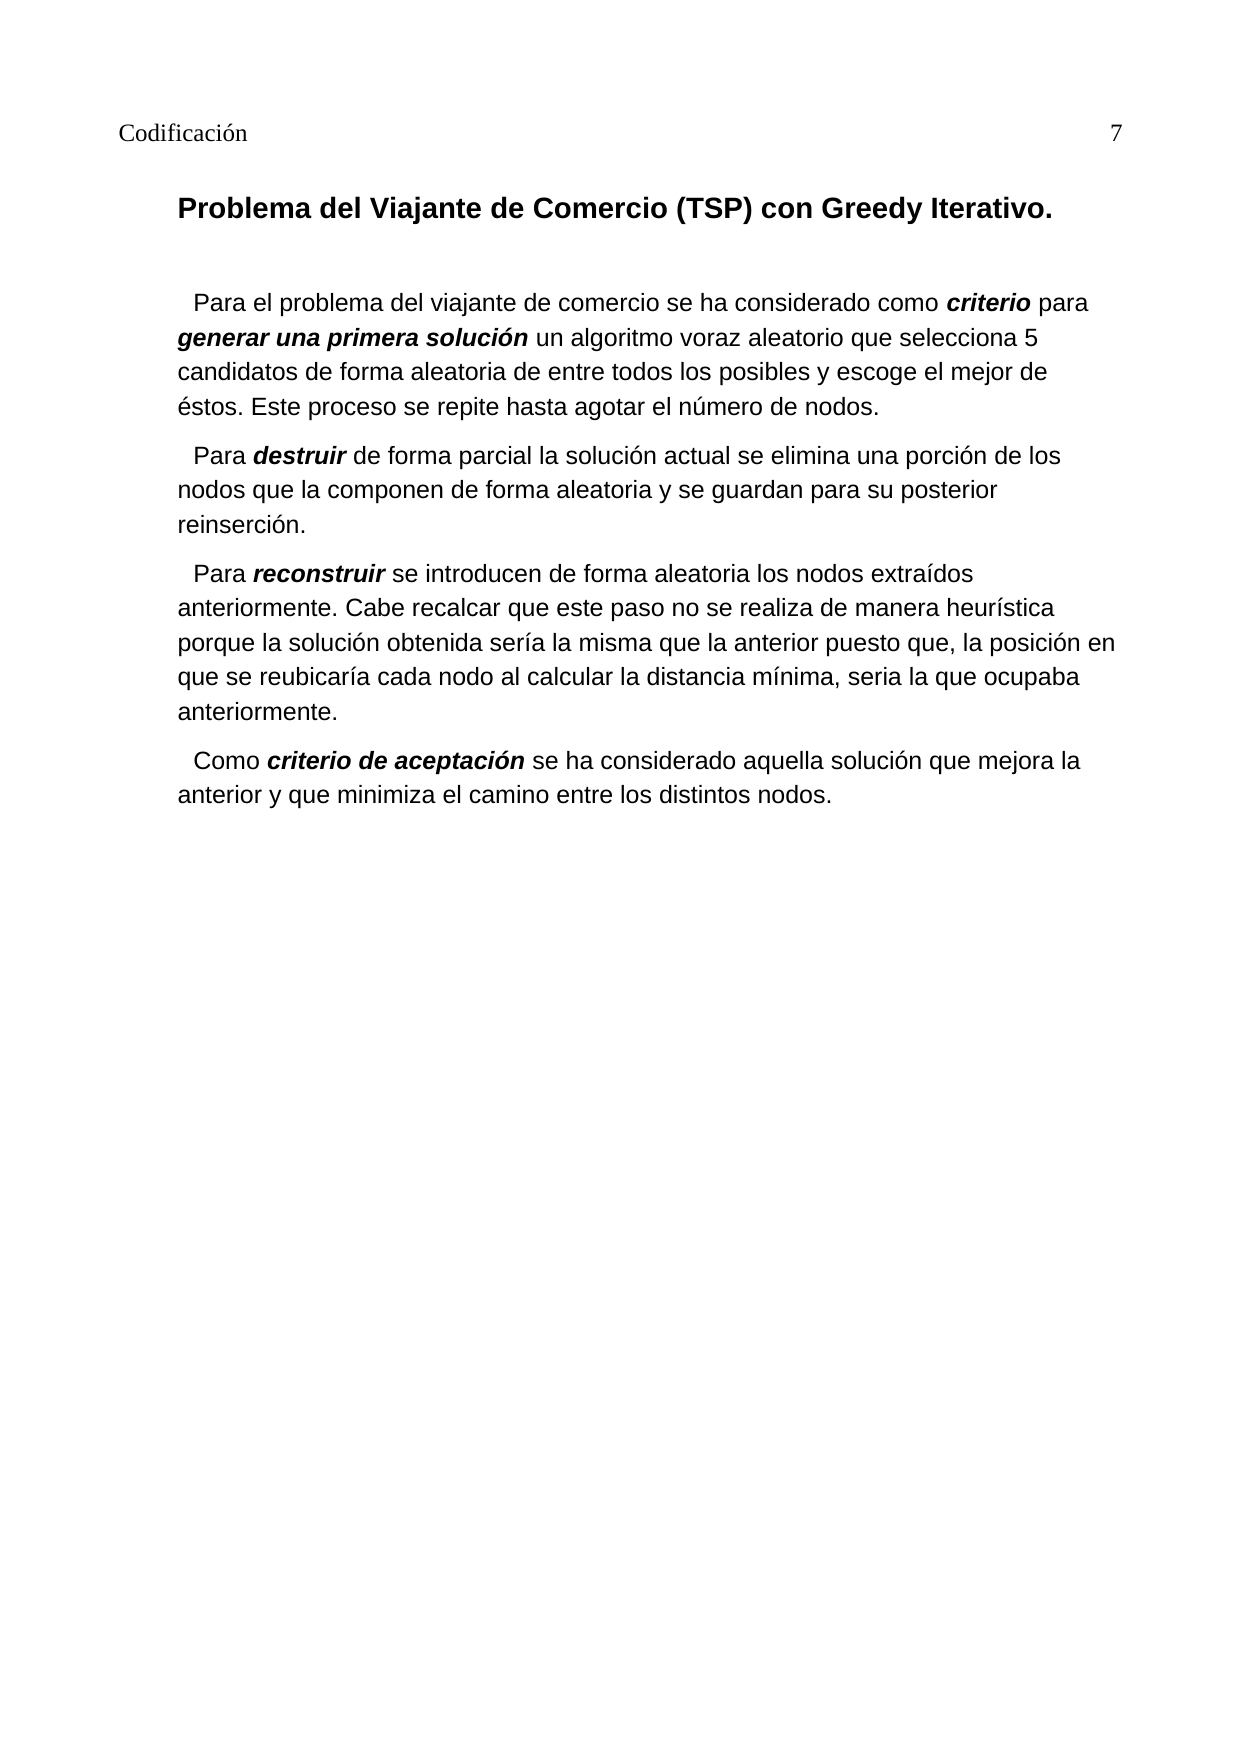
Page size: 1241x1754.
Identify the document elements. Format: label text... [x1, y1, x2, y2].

subtitle Para el problema del viajante de comercio se ha considerado como criterio para generar una primera solución un algoritmo voraz aleatorio que selecciona 5 candidatos de forma aleatoria de entre todos los posibles y escoge el mejor de éstos. Este proceso se repite hasta agotar el número de nodos. [177, 288, 1122, 421]
subtitle Para destruir de forma parcial la solución actual se elimina una porción de los nodos que la componen de forma aleatoria y se guardan para su posterior reinserción. [177, 441, 1122, 538]
subtitle Para reconstruir se introducen de forma aleatoria los nodos extraídos anteriormente. Cabe recalcar que este paso no se realiza de manera heurística porque la solución obtenida sería la misma que la anterior puesto que, la posición en que se reubicaría cada nodo al calcular la distancia mínima, seria la que ocupaba anteriormente. [177, 559, 1122, 726]
subtitle Problema del Viajante de Comercio (TSP) con Greedy Iterativo. [177, 191, 1122, 225]
subtitle Como criterio de aceptación se ha considerado aquella solución que mejora la anterior y que minimiza el camino entre los distintos nodos. [177, 746, 1122, 809]
